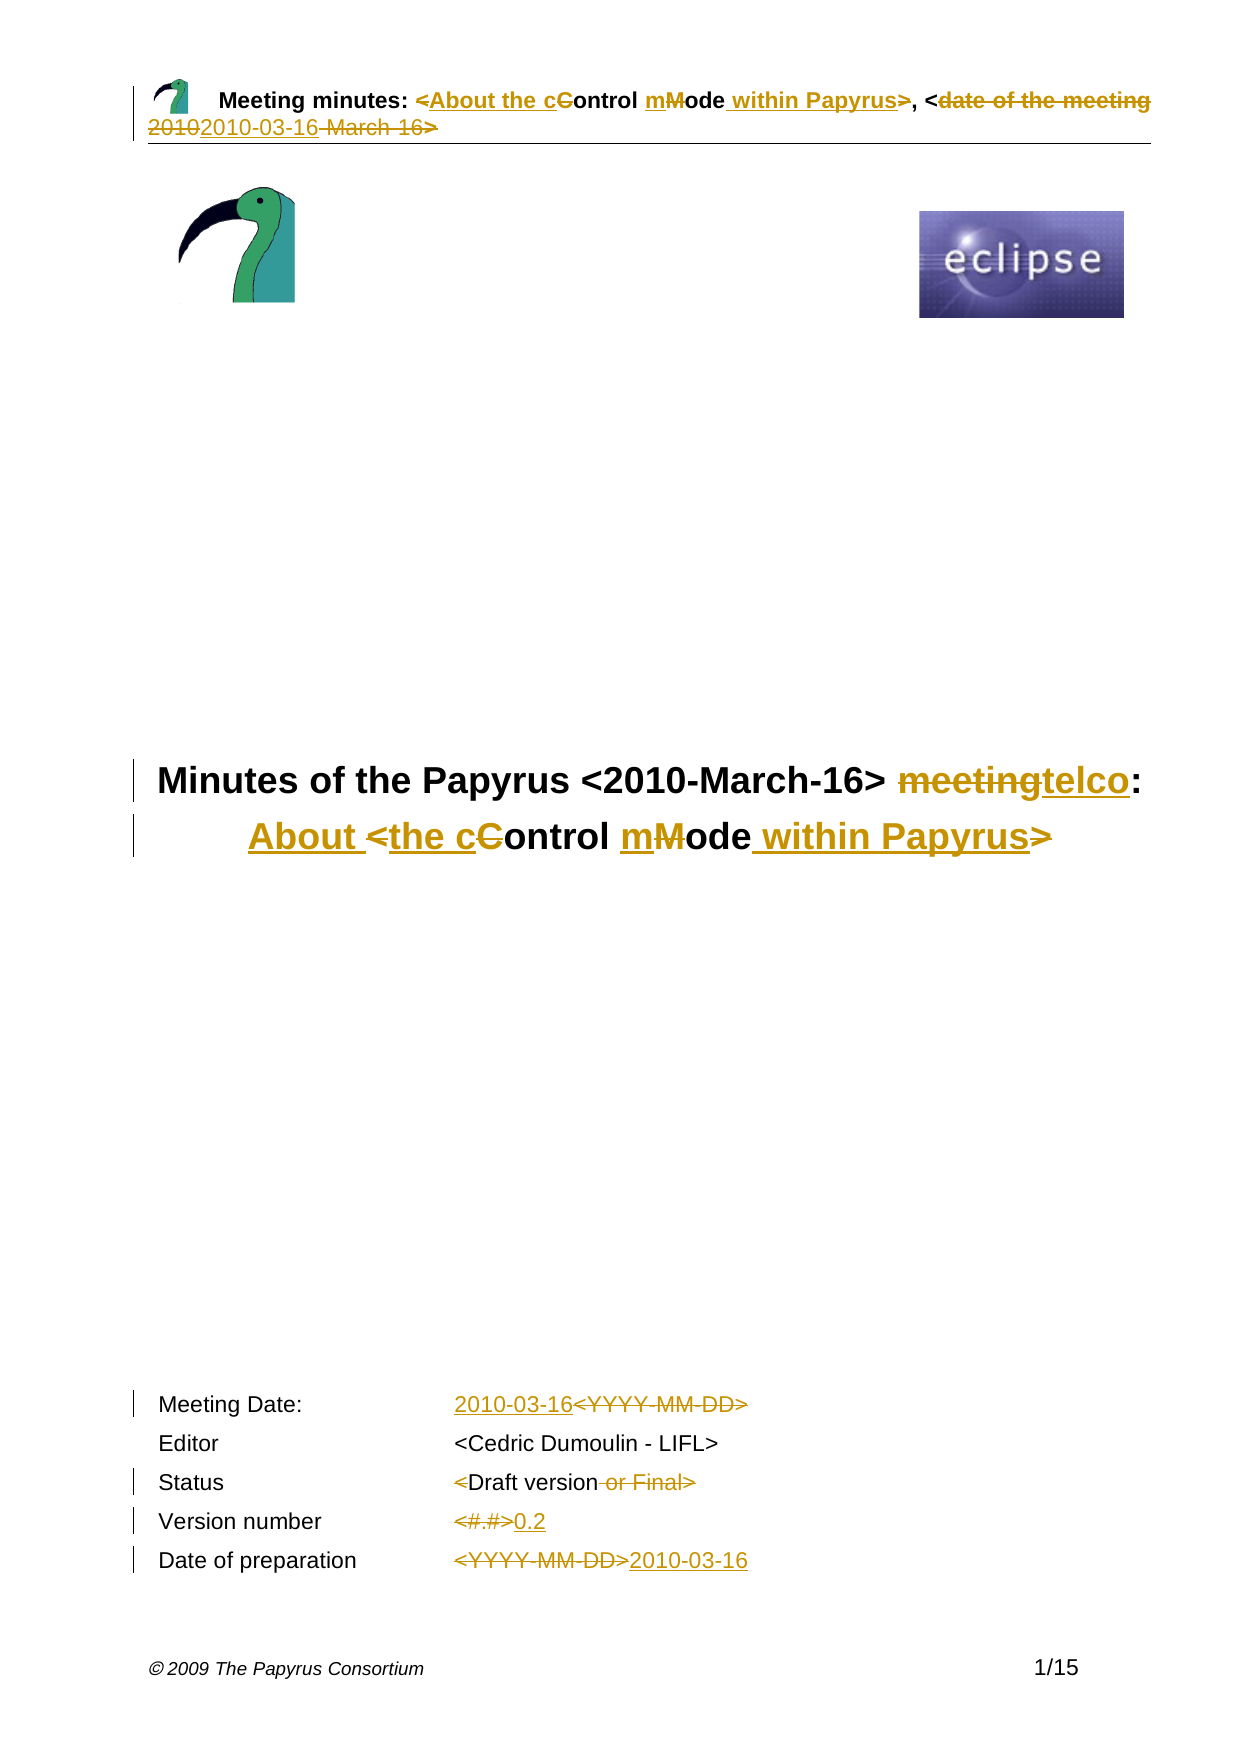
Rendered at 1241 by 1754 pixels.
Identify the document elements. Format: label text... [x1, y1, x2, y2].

table_cell Date of preparation [147, 1540, 443, 1579]
table_cell 2010-03-16 [443, 1540, 1149, 1579]
table_header [139, 148, 1152, 366]
table_cell Version number [147, 1501, 443, 1540]
text Minutes of the Papyrus <2010-March-16> telco: [148, 759, 1151, 802]
table_cell 0.2 [443, 1501, 1149, 1540]
picture [153, 79, 189, 114]
table_cell <Cedric Dumoulin - LIFL> [443, 1423, 1149, 1462]
table_cell Editor [147, 1423, 443, 1462]
table_header 2010-03-16 [443, 1384, 1149, 1423]
table_cell Status [147, 1462, 443, 1501]
table_header Meeting Date: [147, 1384, 443, 1423]
text About the control mode within Papyrus [148, 814, 1151, 857]
picture [178, 187, 295, 304]
picture [919, 211, 1124, 318]
table_cell Draft version [443, 1462, 1149, 1501]
